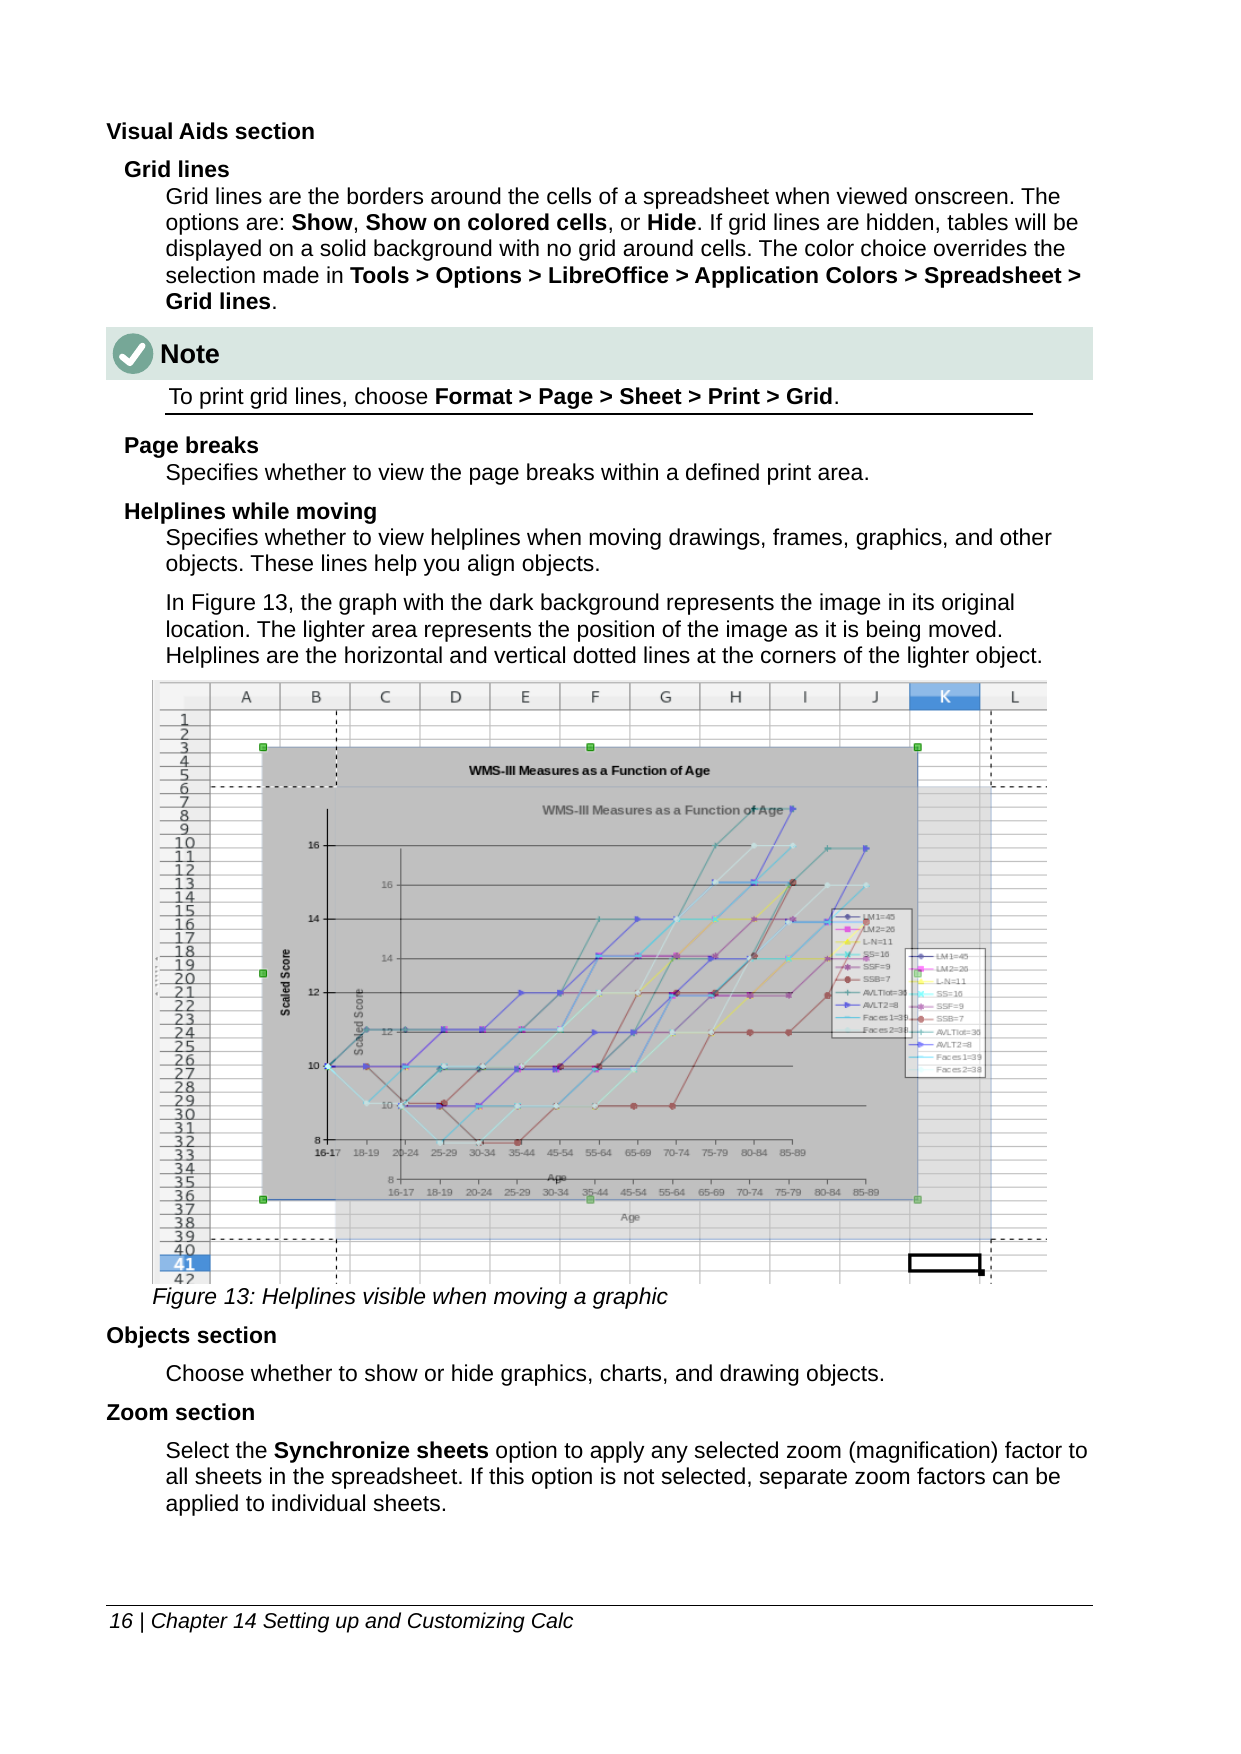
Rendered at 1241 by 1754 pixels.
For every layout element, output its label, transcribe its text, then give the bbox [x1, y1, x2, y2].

text Figure 13: Helplines visible when moving a graphic [152, 1284, 1047, 1310]
text In Figure 13, the graph with the dark background represents the image in its original location. The lighter area represents the position of the image as it is being moved. Helplines are the horizontal and vertical dotted lines at the corners of the lighter object. [165, 589, 1093, 668]
text Helplines while moving [124, 498, 1093, 524]
text To print grid lines, choose Format > Page > Sheet > Print > Grid. [165, 380, 1033, 413]
subtitle Note [106, 327, 1093, 380]
text Select the Synchronize sheets option to apply any selected zoom (magnification) factor to all sheets in the spreadsheet. If this option is not selected, separate zoom factors can be applied to individual sheets. [165, 1437, 1093, 1516]
text Page breaks [124, 432, 1093, 459]
text Specifies whether to view helplines when moving drawings, frames, graphics, and other objects. These lines help you align objects. [165, 524, 1093, 577]
text Grid lines are the borders around the cells of a spreadsheet when viewed onscreen. The options are: Show, Show on colored cells, or Hide. If grid lines are hidden, tables will be displayed on a solid background with no grid around cells. The color choice overrides the selection made in Tools > Options > LibreOffice > Application Colors > Spreadsheet > Grid lines. [165, 183, 1093, 314]
text Choose whether to show or hide graphics, charts, and drawing objects. [165, 1360, 1093, 1386]
text Grid lines [124, 156, 1093, 183]
text Specifies whether to view the page breaks within a defined print area. [165, 459, 1093, 485]
text Objects section [106, 1322, 1093, 1348]
text Visual Aids section [106, 118, 1093, 144]
text Zoom section [106, 1399, 1093, 1425]
picture [152, 680, 1047, 1284]
